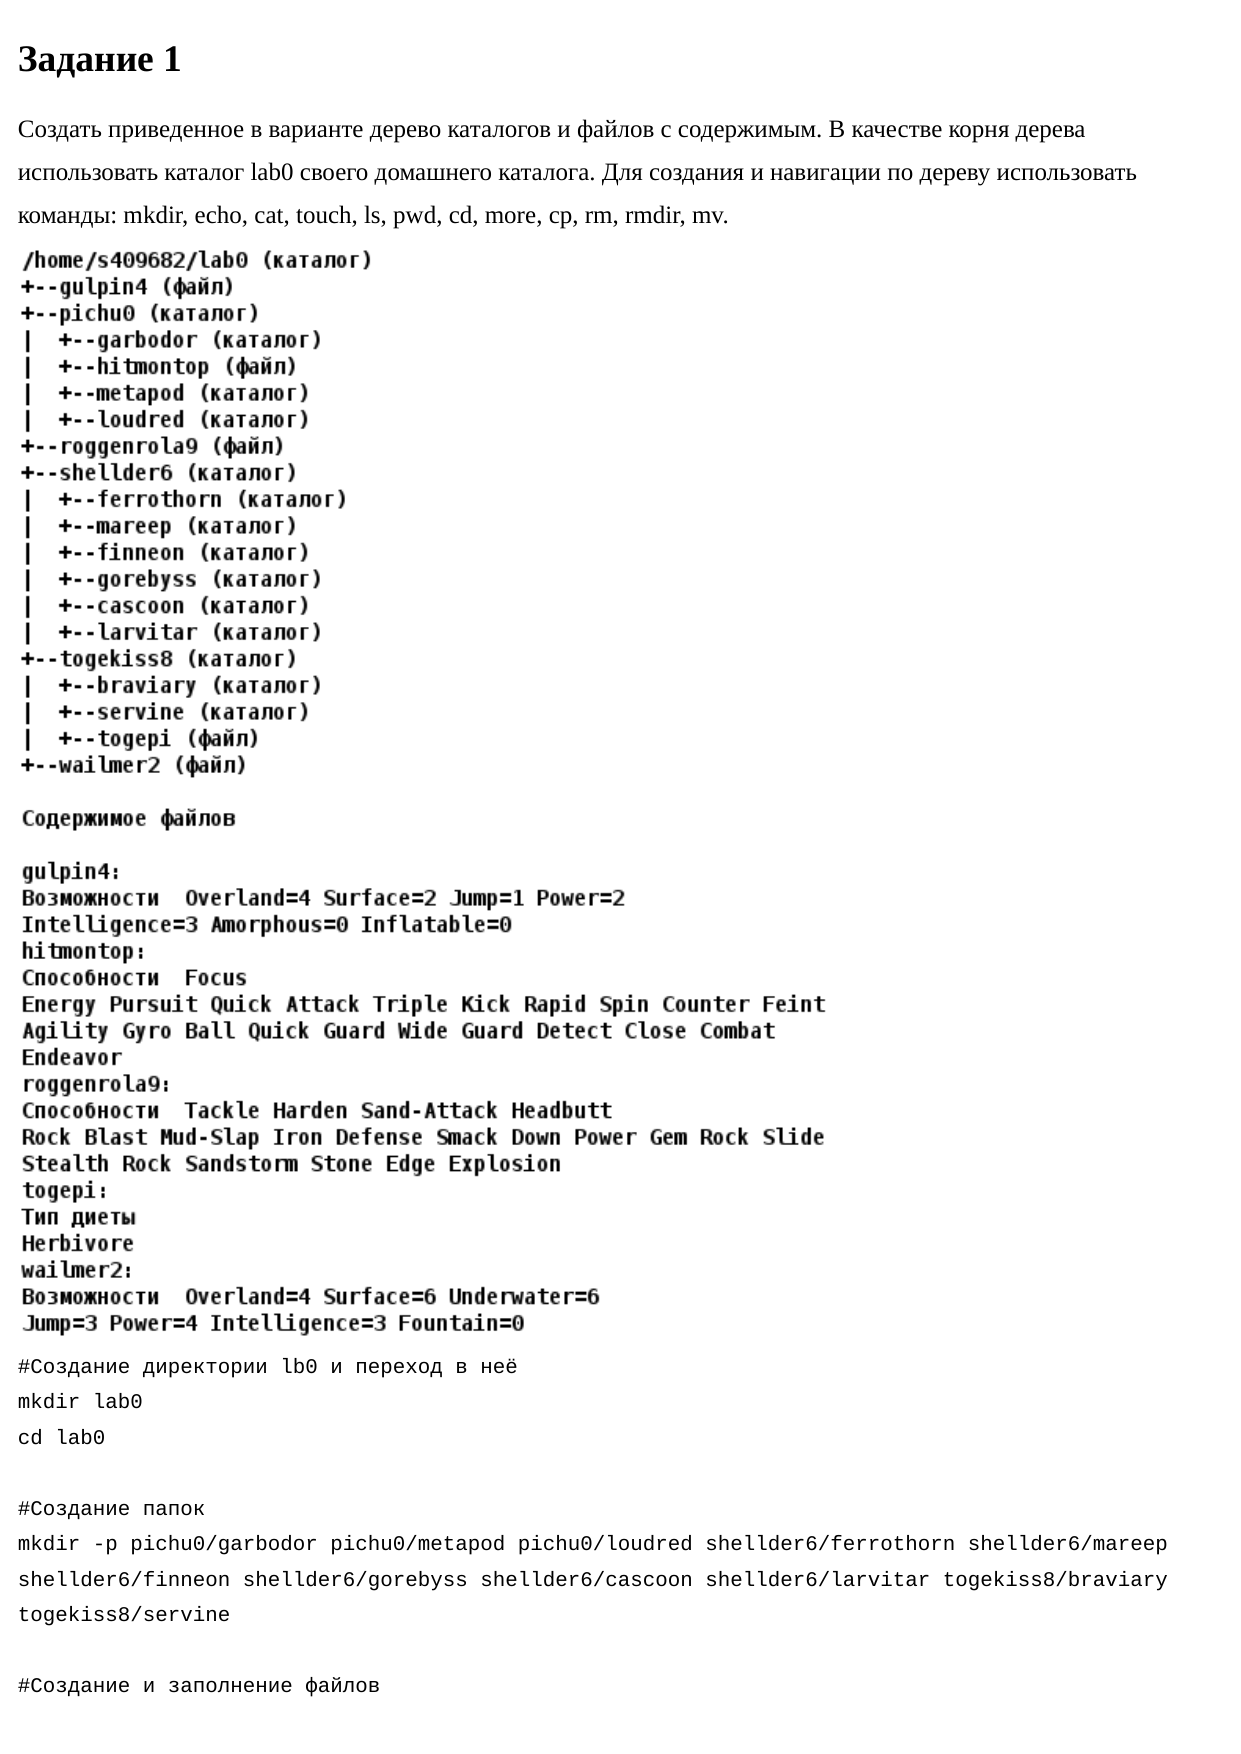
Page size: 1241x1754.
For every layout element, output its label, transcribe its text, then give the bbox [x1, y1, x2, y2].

text #Создание директории lb0 и переход в неё [18, 1356, 1231, 1380]
picture [17, 243, 830, 1342]
subtitle Задание 1 [18, 37, 1231, 80]
text Создать приведенное в варианте дерево каталогов и файлов с содержимым. В качестве корня дерева использовать каталог lab0 своего домашнего каталога. Для создания и навигации по дереву использовать команды: mkdir, echo, cat, touch, ls, pwd, cd, more, cp, rm, rmdir, mv. [18, 114, 1231, 229]
text #Создание и заполнение файлов [18, 1675, 1231, 1698]
text mkdir lab0 [18, 1392, 1231, 1415]
text cd lab0 [18, 1427, 1231, 1451]
text #Создание папок [18, 1498, 1231, 1521]
text mkdir -p pichu0/garbodor pichu0/metapod pichu0/loudred shellder6/ferrothorn shellder6/mareep shellder6/finneon shellder6/gorebyss shellder6/cascoon shellder6/larvitar togekiss8/braviary togekiss8/servine [18, 1533, 1231, 1628]
